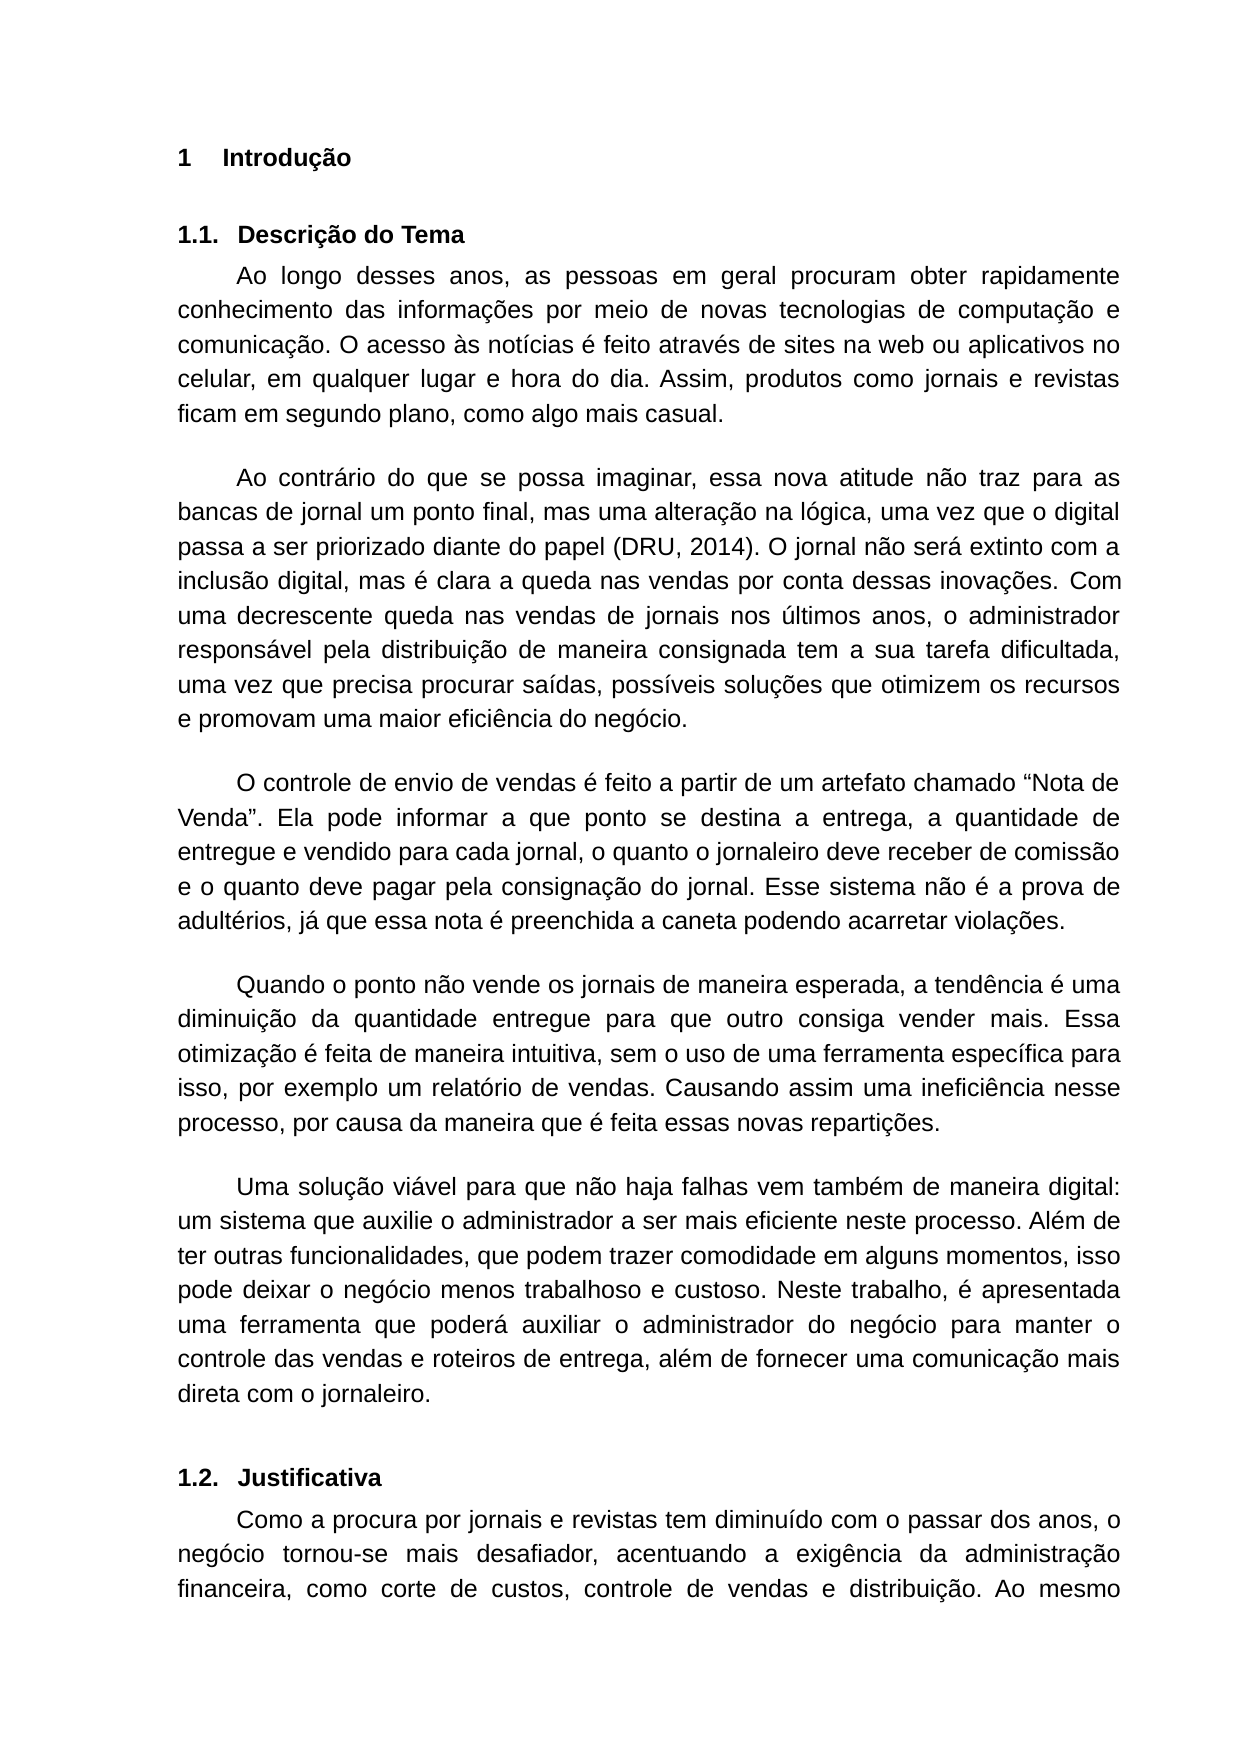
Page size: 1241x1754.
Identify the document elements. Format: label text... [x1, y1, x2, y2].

subtitle Descrição do Tema [177, 219, 1122, 248]
text Ao longo desses anos, as pessoas em geral procuram obter rapidamente conhecimento das informações por meio de novas tecnologias de computação e comunicação. O acesso às notícias é feito através de sites na web ou aplicativos no celular, em qualquer lugar e hora do dia. Assim, produtos como jornais e revistas ficam em segundo plano, como algo mais casual. [177, 261, 1122, 427]
text Como a procura por jornais e revistas tem diminuído com o passar dos anos, o negócio tornou-se mais desafiador, acentuando a exigência da administração financeira, como corte de custos, controle de vendas e distribuição. Ao mesmo [177, 1505, 1122, 1602]
subtitle Introdução [177, 143, 1122, 172]
text O controle de envio de vendas é feito a partir de um artefato chamado “Nota de Venda”. Ela pode informar a que ponto se destina a entrega, a quantidade de entregue e vendido para cada jornal, o quanto o jornaleiro deve receber de comissão e o quanto deve pagar pela consignação do jornal. Esse sistema não é a prova de adultérios, já que essa nota é preenchida a caneta podendo acarretar violações. [177, 768, 1122, 935]
subtitle Justificativa [177, 1463, 1122, 1492]
text Ao contrário do que se possa imaginar, essa nova atitude não traz para as bancas de jornal um ponto final, mas uma alteração na lógica, uma vez que o digital passa a ser priorizado diante do papel (DRU, 2014). O jornal não será extinto com a inclusão digital, mas é clara a queda nas vendas por conta dessas inovações. Com uma decrescente queda nas vendas de jornais nos últimos anos, o administrador responsável pela distribuição de maneira consignada tem a sua tarefa dificultada, uma vez que precisa procurar saídas, possíveis soluções que otimizem os recursos e promovam uma maior eficiência do negócio. [177, 463, 1122, 733]
text Uma solução viável para que não haja falhas vem também de maneira digital: um sistema que auxilie o administrador a ser mais eficiente neste processo. Além de ter outras funcionalidades, que podem trazer comodidade em alguns momentos, isso pode deixar o negócio menos trabalhoso e custoso. Neste trabalho, é apresentada uma ferramenta que poderá auxiliar o administrador do negócio para manter o controle das vendas e roteiros de entrega, além de fornecer uma comunicação mais direta com o jornaleiro. [177, 1172, 1122, 1407]
text Quando o ponto não vende os jornais de maneira esperada, a tendência é uma diminuição da quantidade entregue para que outro consiga vender mais. Essa otimização é feita de maneira intuitiva, sem o uso de uma ferramenta específica para isso, por exemplo um relatório de vendas. Causando assim uma ineficiência nesse processo, por causa da maneira que é feita essas novas repartições. [177, 970, 1122, 1137]
